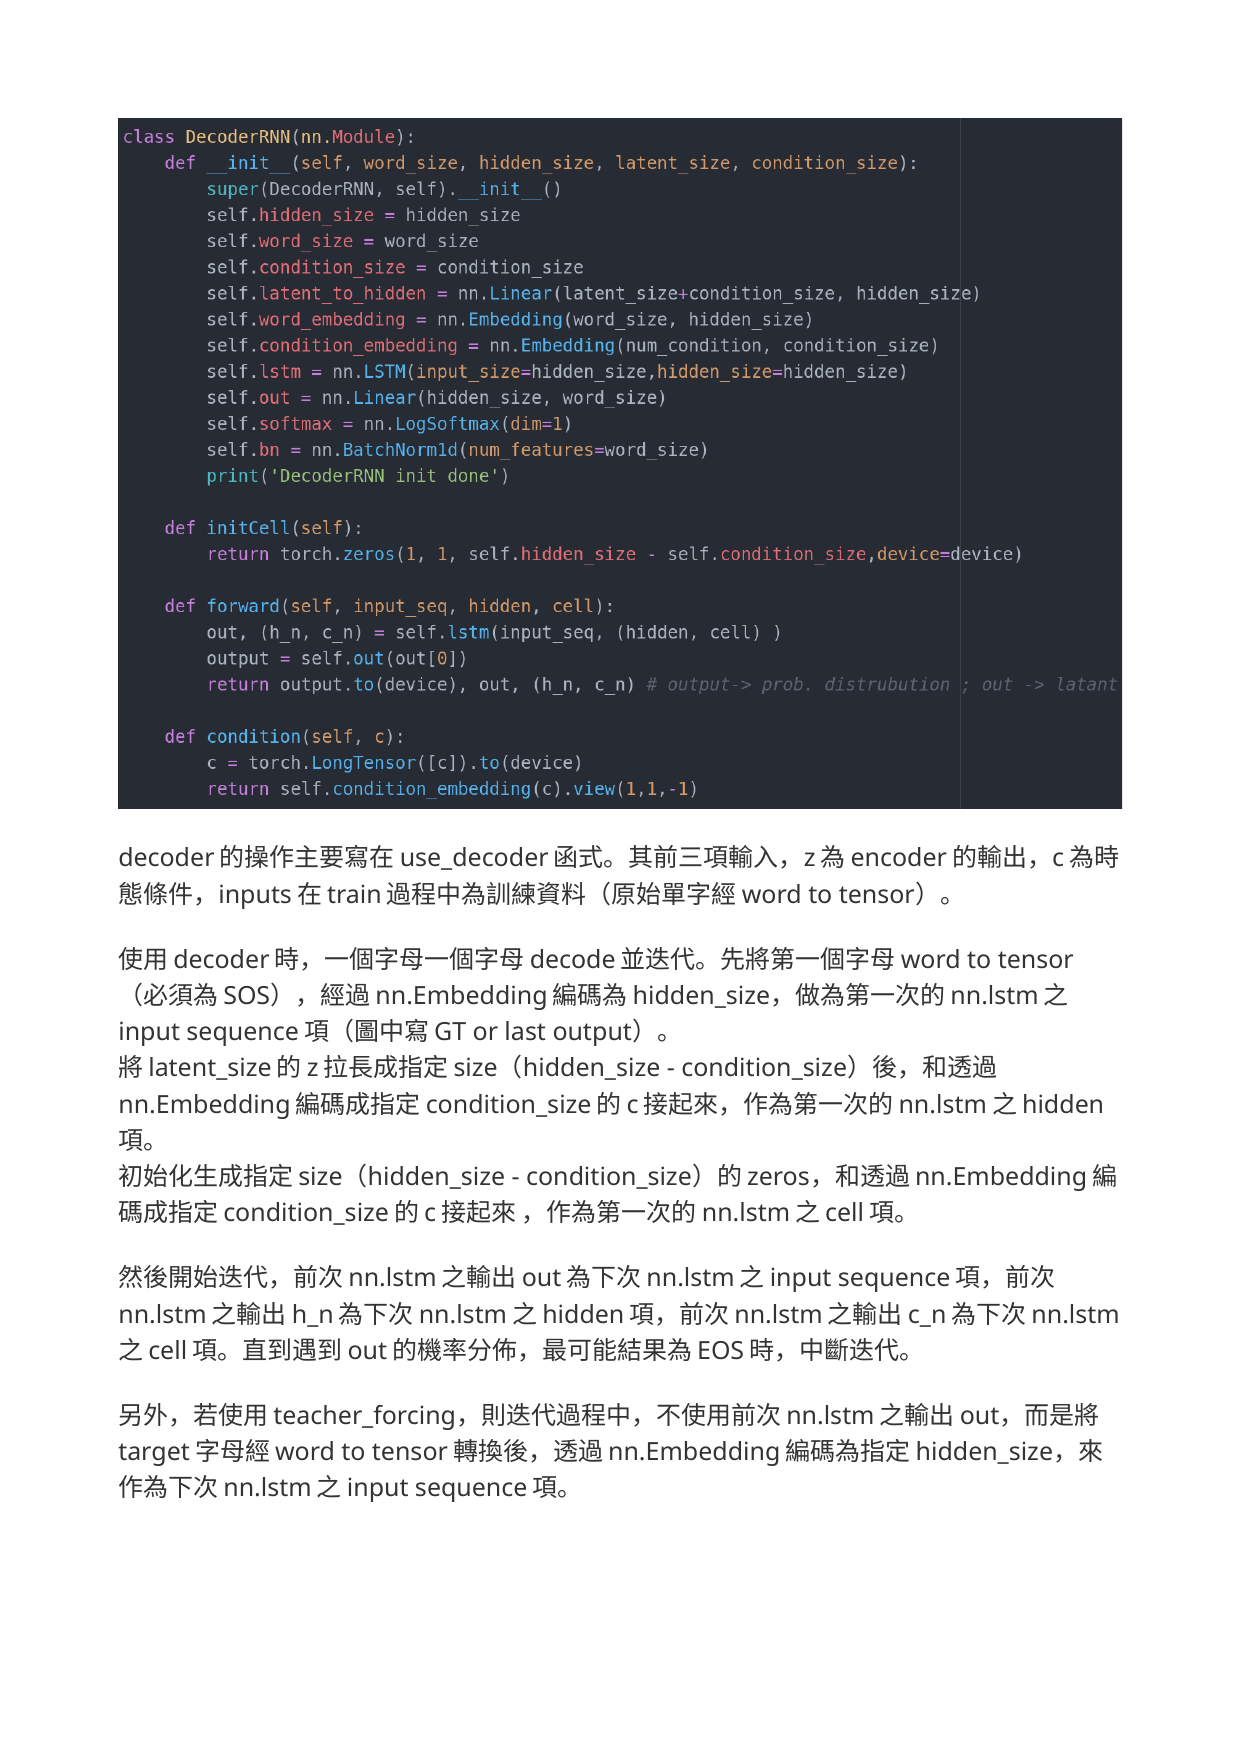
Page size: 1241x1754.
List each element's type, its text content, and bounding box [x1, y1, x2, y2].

text 將latent_size的z拉長成指定size（hidden_size - condition_size）後，和透過nn.Embedding編碼成指定condition_size的c接起來，作為第一次的nn.lstm之hidden項。 [118, 1048, 1122, 1157]
picture [118, 118, 1123, 809]
text 另外，若使用teacher_forcing，則迭代過程中，不使用前次nn.lstm之輸出out，而是將target字母經word to tensor轉換後，透過nn.Embedding編碼為指定hidden_size，來作為下次nn.lstm之input sequence項。 [118, 1395, 1122, 1504]
text 初始化生成指定size（hidden_size - condition_size）的zeros，和透過nn.Embedding編碼成指定condition_size的c接起來 ，作為第一次的nn.lstm之cell項。 [118, 1157, 1122, 1229]
text 然後開始迭代，前次nn.lstm之輸出out為下次nn.lstm之input sequence項，前次nn.lstm之輸出h_n為下次nn.lstm之hidden項，前次nn.lstm之輸出c_n為下次nn.lstm之cell項。直到遇到out的機率分佈，最可能結果為EOS時，中斷迭代。 [118, 1258, 1122, 1367]
text decoder的操作主要寫在use_decoder函式。其前三項輸入，z為encoder的輸出，c為時態條件，inputs在train過程中為訓練資料（原始單字經word to tensor）。 [118, 838, 1122, 910]
text 使用decoder時，一個字母一個字母decode並迭代。先將第一個字母word to tensor（必須為SOS），經過nn.Embedding編碼為hidden_size，做為第一次的nn.lstm之input sequence項（圖中寫GT or last output）。 [118, 939, 1122, 1048]
